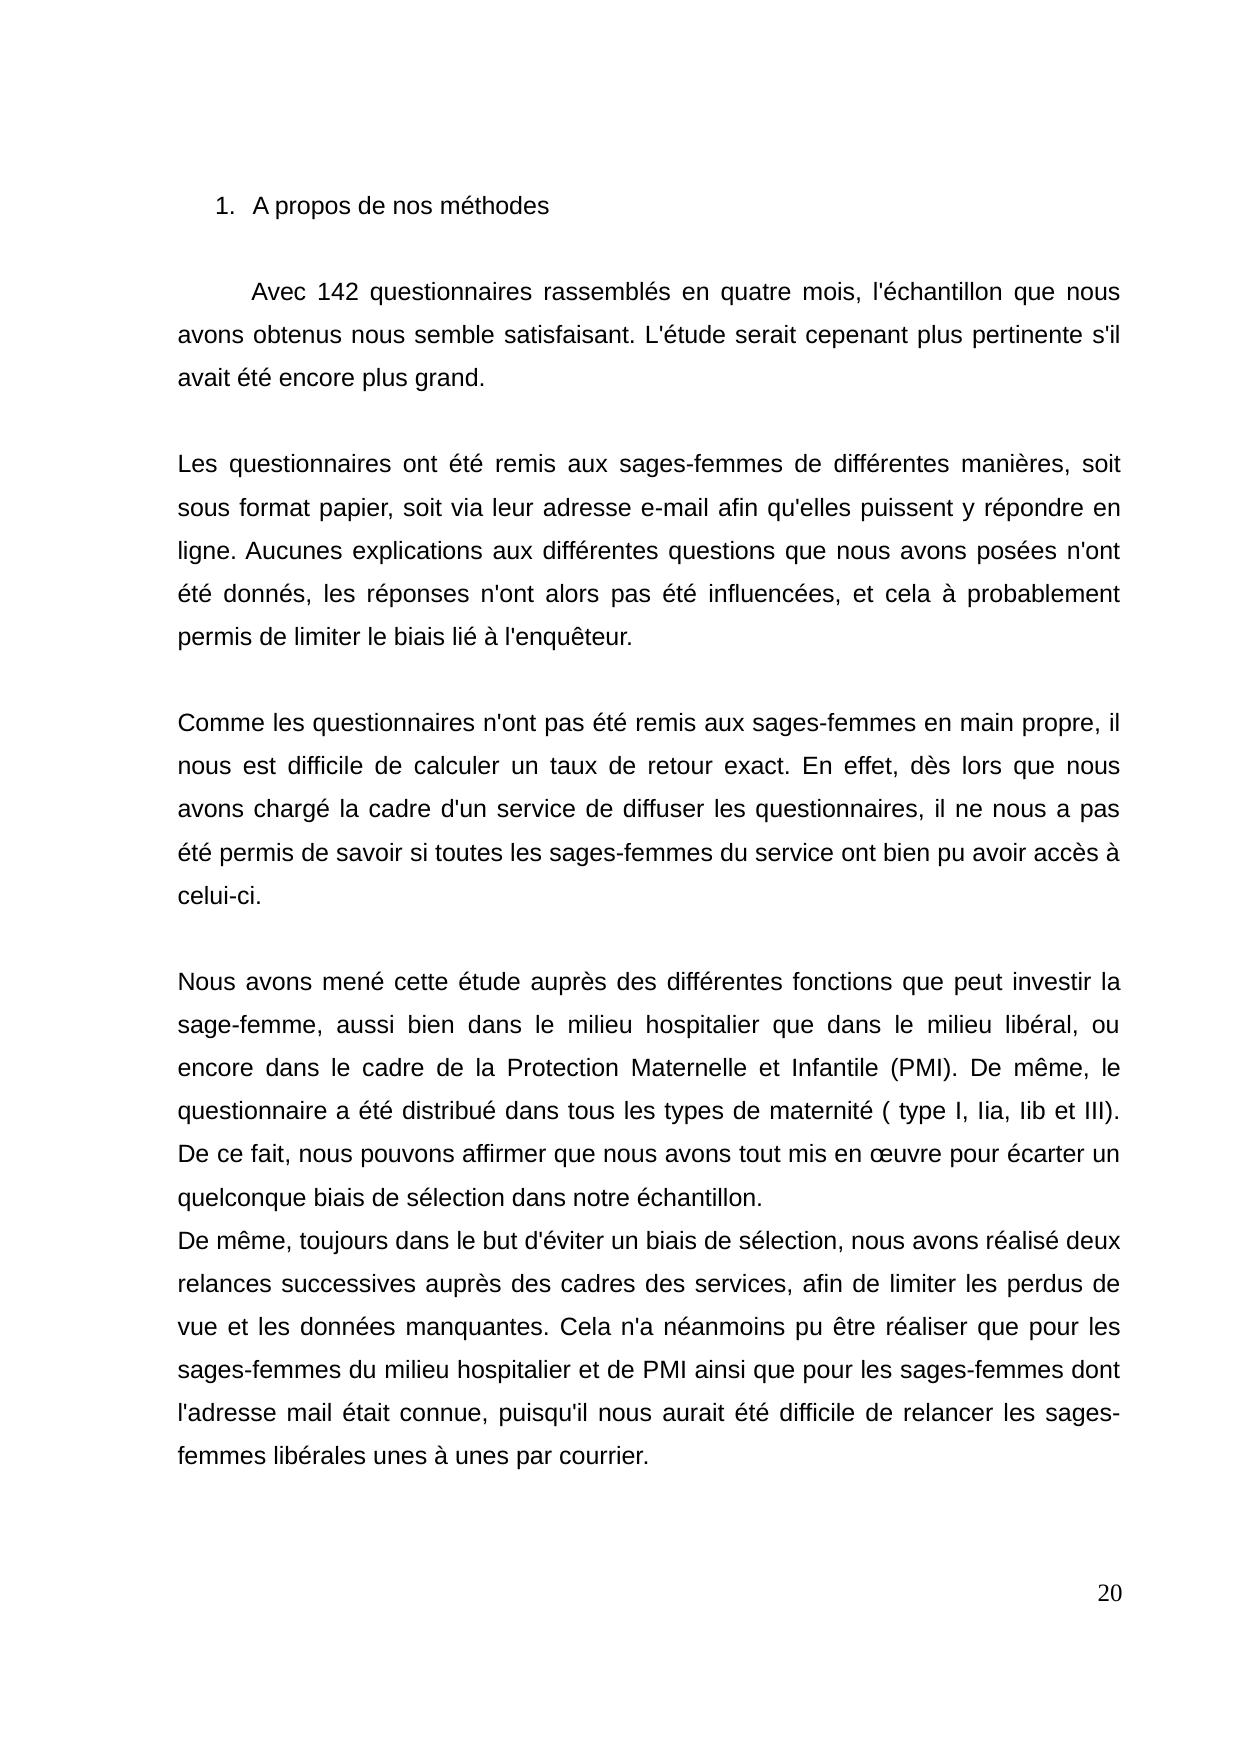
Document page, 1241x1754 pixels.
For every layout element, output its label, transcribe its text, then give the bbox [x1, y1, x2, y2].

text Comme les questionnaires n'ont pas été remis aux sages-femmes en main propre, il nous est difficile de calculer un taux de retour exact. En effet, dès lors que nous avons chargé la cadre d'un service de diffuser les questionnaires, il ne nous a pas été permis de savoir si toutes les sages-femmes du service ont bien pu avoir accès à celui-ci. [177, 708, 1122, 909]
text Avec 142 questionnaires rassemblés en quatre mois, l'échantillon que nous avons obtenus nous semble satisfaisant. L'étude serait cepenant plus pertinente s'il avait été encore plus grand. [177, 277, 1122, 392]
list A propos de nos méthodes [215, 191, 1122, 219]
text De même, toujours dans le but d'éviter un biais de sélection, nous avons réalisé deux relances successives auprès des cadres des services, afin de limiter les perdus de vue et les données manquantes. Cela n'a néanmoins pu être réaliser que pour les sages-femmes du milieu hospitalier et de PMI ainsi que pour les sages-femmes dont l'adresse mail était connue, puisqu'il nous aurait été difficile de relancer les sages-femmes libérales unes à unes par courrier. [177, 1226, 1122, 1470]
text Nous avons mené cette étude auprès des différentes fonctions que peut investir la sage-femme, aussi bien dans le milieu hospitalier que dans le milieu libéral, ou encore dans le cadre de la Protection Maternelle et Infantile (PMI). De même, le questionnaire a été distribué dans tous les types de maternité ( type I, Iia, Iib et III). De ce fait, nous pouvons affirmer que nous avons tout mis en œuvre pour écarter un quelconque biais de sélection dans notre échantillon. [177, 967, 1122, 1211]
text Les questionnaires ont été remis aux sages-femmes de différentes manières, soit sous format papier, soit via leur adresse e-mail afin qu'elles puissent y répondre en ligne. Aucunes explications aux différentes questions que nous avons posées n'ont été donnés, les réponses n'ont alors pas été influencées, et cela à probablement permis de limiter le biais lié à l'enquêteur. [177, 449, 1122, 651]
